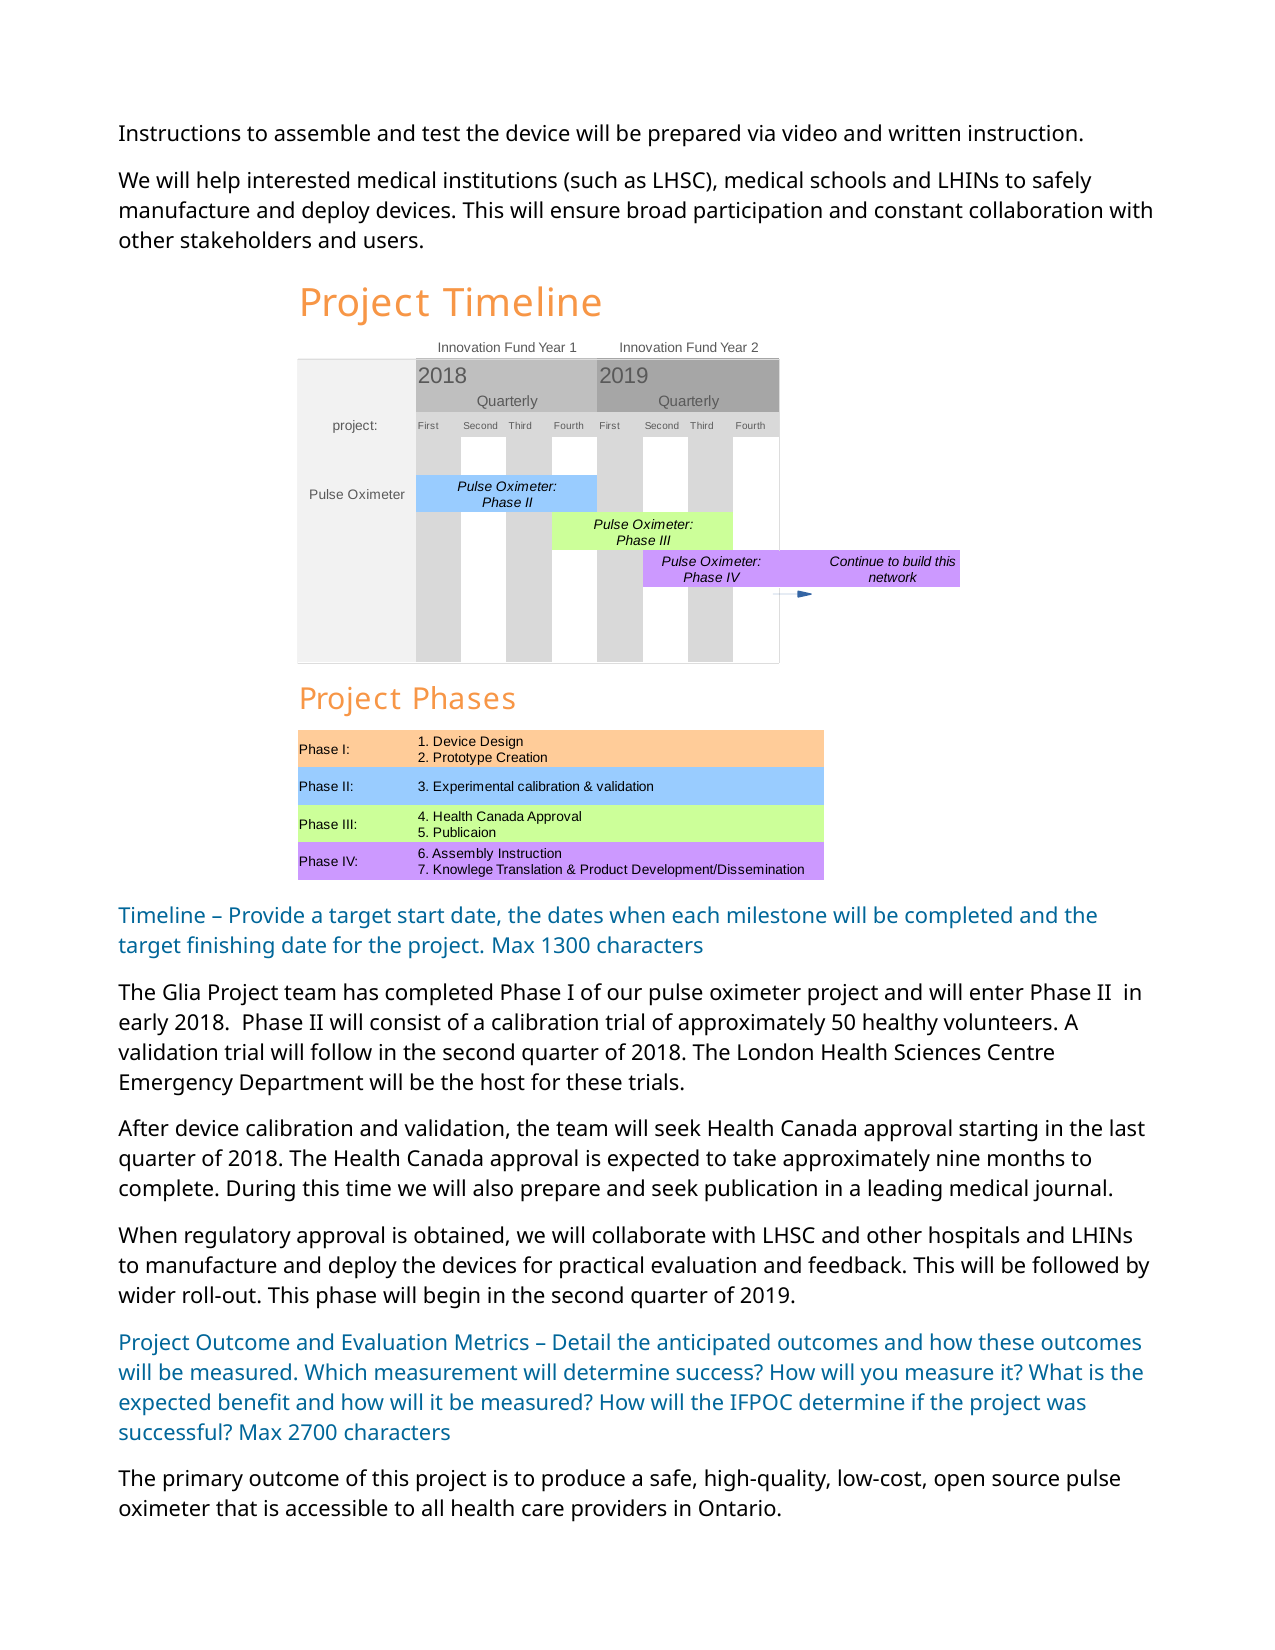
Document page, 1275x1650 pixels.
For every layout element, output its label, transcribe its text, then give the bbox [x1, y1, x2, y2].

text When regulatory approval is obtained, we will collaborate with LHSC and other hospitals and LHINs to manufacture and deploy the devices for practical evaluation and feedback. This will be followed by wider roll-out. This phase will begin in the second quarter of 2019. [118, 1220, 1157, 1310]
text Project Outcome and Evaluation Metrics – Detail the anticipated outcomes and how these outcomes will be measured. Which measurement will determine success? How will you measure it? What is the expected benefit and how will it be measured? How will the IFPOC determine if the project was successful? Max 2700 characters [118, 1327, 1157, 1446]
text The Glia Project team has completed Phase I of our pulse oximeter project and will enter Phase II in early 2018. Phase II will consist of a calibration trial of approximately 50 healthy volunteers. A validation trial will follow in the second quarter of 2018. The London Health Sciences Centre Emergency Department will be the host for these trials. [118, 977, 1157, 1096]
text Instructions to assemble and test the device will be prepared via video and written instruction. [118, 118, 1157, 148]
text Timeline – Provide a target start date, the dates when each milestone will be completed and the target finishing date for the project. Max 1300 characters [118, 271, 1157, 960]
text The primary outcome of this project is to produce a safe, high-quality, low-cost, open source pulse oximeter that is accessible to all health care providers in Ontario. [118, 1463, 1157, 1523]
text We will help interested medical institutions (such as LHSC), medical schools and LHINs to safely manufacture and deploy devices. This will ensure broad participation and constant collaboration with other stakeholders and users. [118, 165, 1157, 254]
text After device calibration and validation, the team will seek Health Canada approval starting in the last quarter of 2018. The Health Canada approval is expected to take approximately nine months to complete. During this time we will also prepare and seek publication in a leading medical journal. [118, 1113, 1157, 1203]
